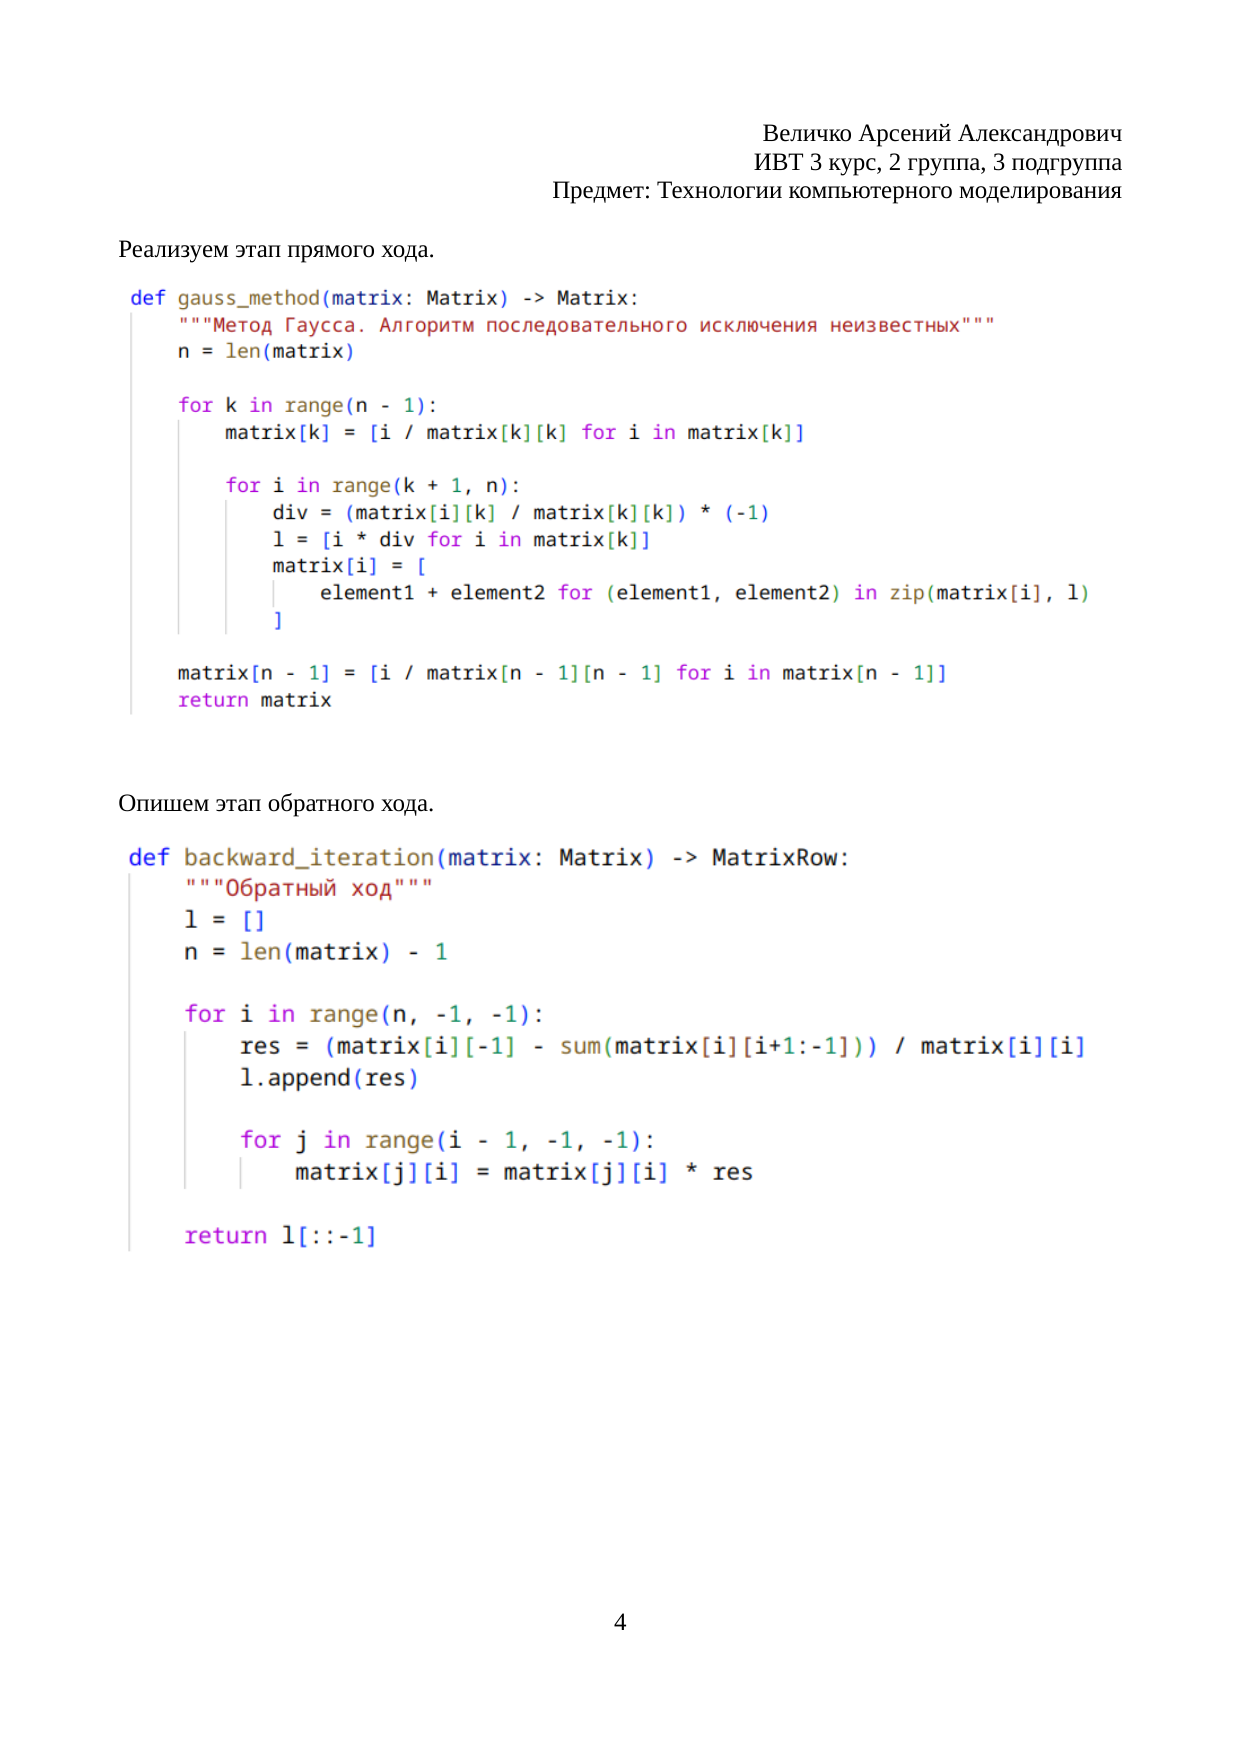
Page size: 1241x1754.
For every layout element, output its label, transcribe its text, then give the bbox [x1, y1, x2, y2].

picture [118, 281, 1123, 736]
text Опишем этап обратного хода. [118, 788, 1122, 817]
picture [118, 835, 1123, 1274]
text Реализуем этап прямого хода. [118, 234, 1122, 263]
